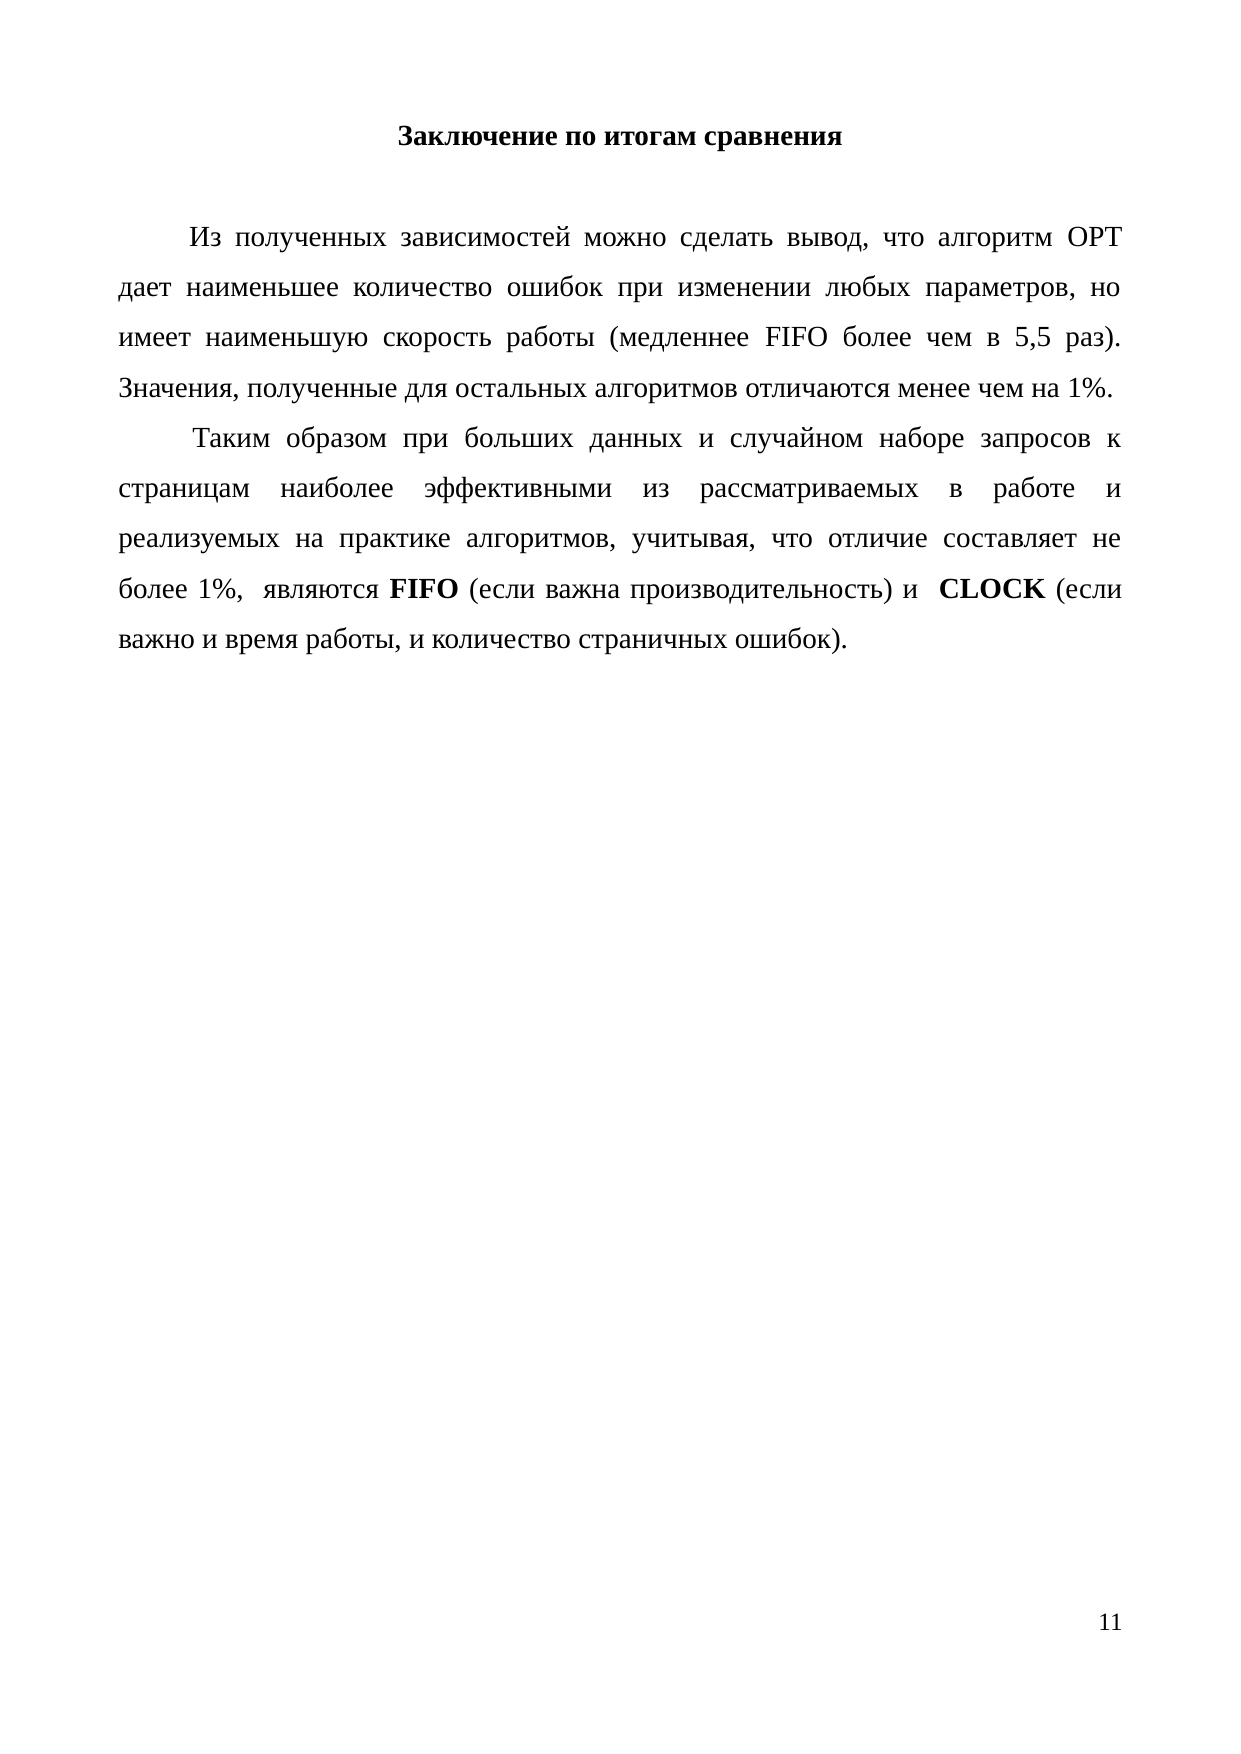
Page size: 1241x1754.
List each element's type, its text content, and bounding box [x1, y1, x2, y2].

list Заключение по итогам сравнения [118, 118, 1122, 152]
text Из полученных зависимостей можно сделать вывод, что алгоритм OPT дает наименьшее количество ошибок при изменении любых параметров, но имеет наименьшую скорость работы (медленнее FIFO более чем в 5,5 раз). Значения, полученные для остальных алгоритмов отличаются менее чем на 1%. Таким образом при больших данных и случайном наборе запросов к страницам наиболее эффективными из рассматриваемых в работе и реализуемых на практике алгоритмов, учитывая, что отличие составляет не более 1%, являются FIFO (если важна производительность) и CLOCK (если важно и время работы, и количество страничных ошибок). [118, 219, 1122, 655]
